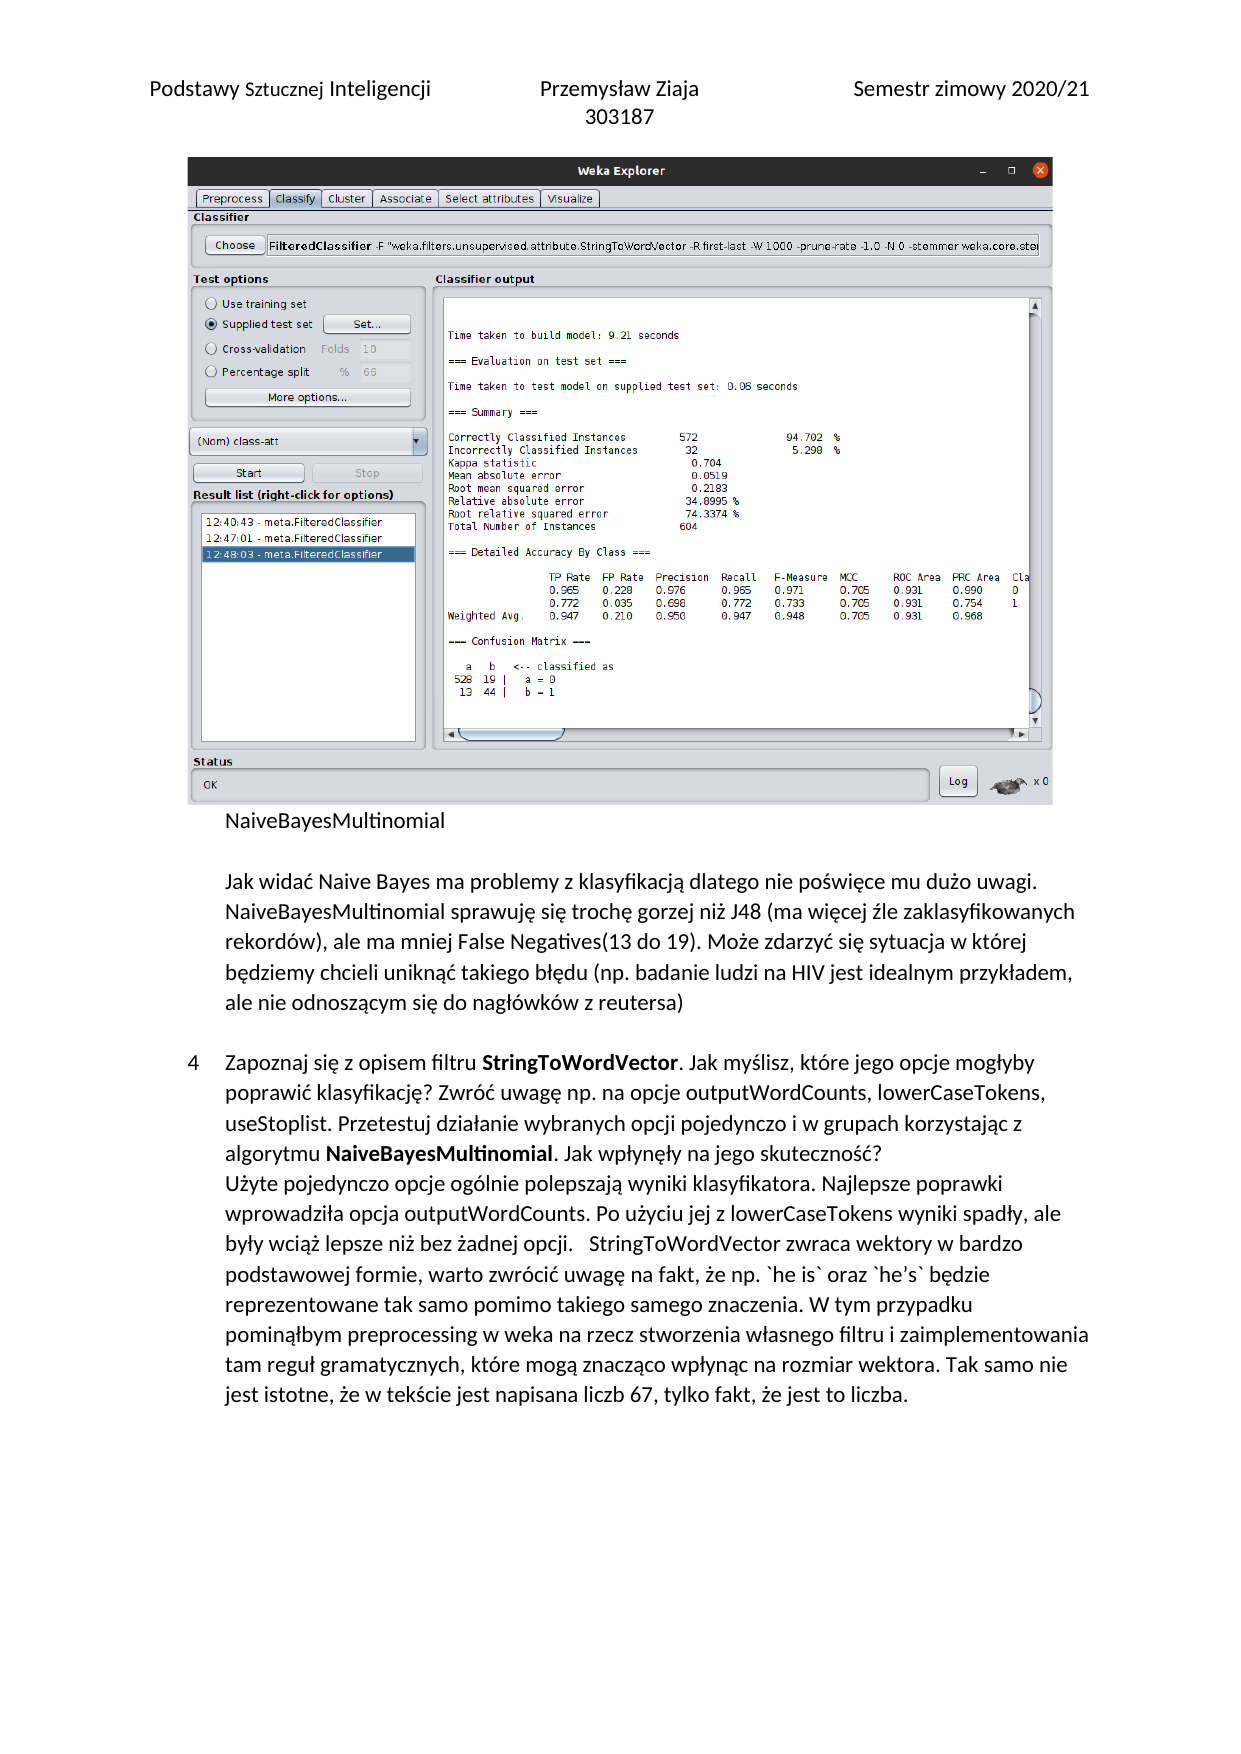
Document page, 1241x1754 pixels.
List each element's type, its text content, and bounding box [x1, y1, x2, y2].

list Jak widać Naive Bayes ma problemy z klasyfikacją dlatego nie poświęce mu dużo uwagi. [225, 867, 1090, 895]
list Użyte pojedynczo opcje ogólnie polepszają wyniki klasyfikatora. Najlepsze poprawki wprowadziła opcja outputWordCounts. Po użyciu jej z lowerCaseTokens wyniki spadły, ale były wciąż lepsze niż bez żadnej opcji. StringToWordVector zwraca wektory w bardzo podstawowej formie, warto zwrócić uwagę na fakt, że np. `he is` oraz `he’s` będzie reprezentowane tak samo pomimo takiego samego znaczenia. W tym przypadku pominąłbym preprocessing w weka na rzecz stworzenia własnego filtru i zaimplementowania tam reguł gramatycznych, które mogą znacząco wpłynąc na rozmiar wektora. Tak samo nie jest istotne, że w tekście jest napisana liczb 67, tylko fakt, że jest to liczba. [187, 1169, 1090, 1408]
picture [187, 157, 1053, 805]
list NaiveBayesMultinomial sprawuję się trochę gorzej niż J48 (ma więcej źle zaklasyfikowanych rekordów), ale ma mniej False Negatives(13 do 19). Może zdarzyć się sytuacja w której będziemy chcieli uniknąć takiego błędu (np. badanie ludzi na HIV jest idealnym przykładem, ale nie odnoszącym się do nagłówków z reutersa) [225, 897, 1090, 1016]
list NaiveBayesMultinomial [225, 158, 1090, 834]
list Zapoznaj się z opisem filtru StringToWordVector. Jak myślisz, które jego opcje mogłyby poprawić klasyfikację? Zwróć uwagę np. na opcje outputWordCounts, lowerCaseTokens, useStoplist. Przetestuj działanie wybranych opcji pojedynczo i w grupach korzystając z algorytmu NaiveBayesMultinomial. Jak wpłynęły na jego skuteczność? [187, 1048, 1090, 1167]
